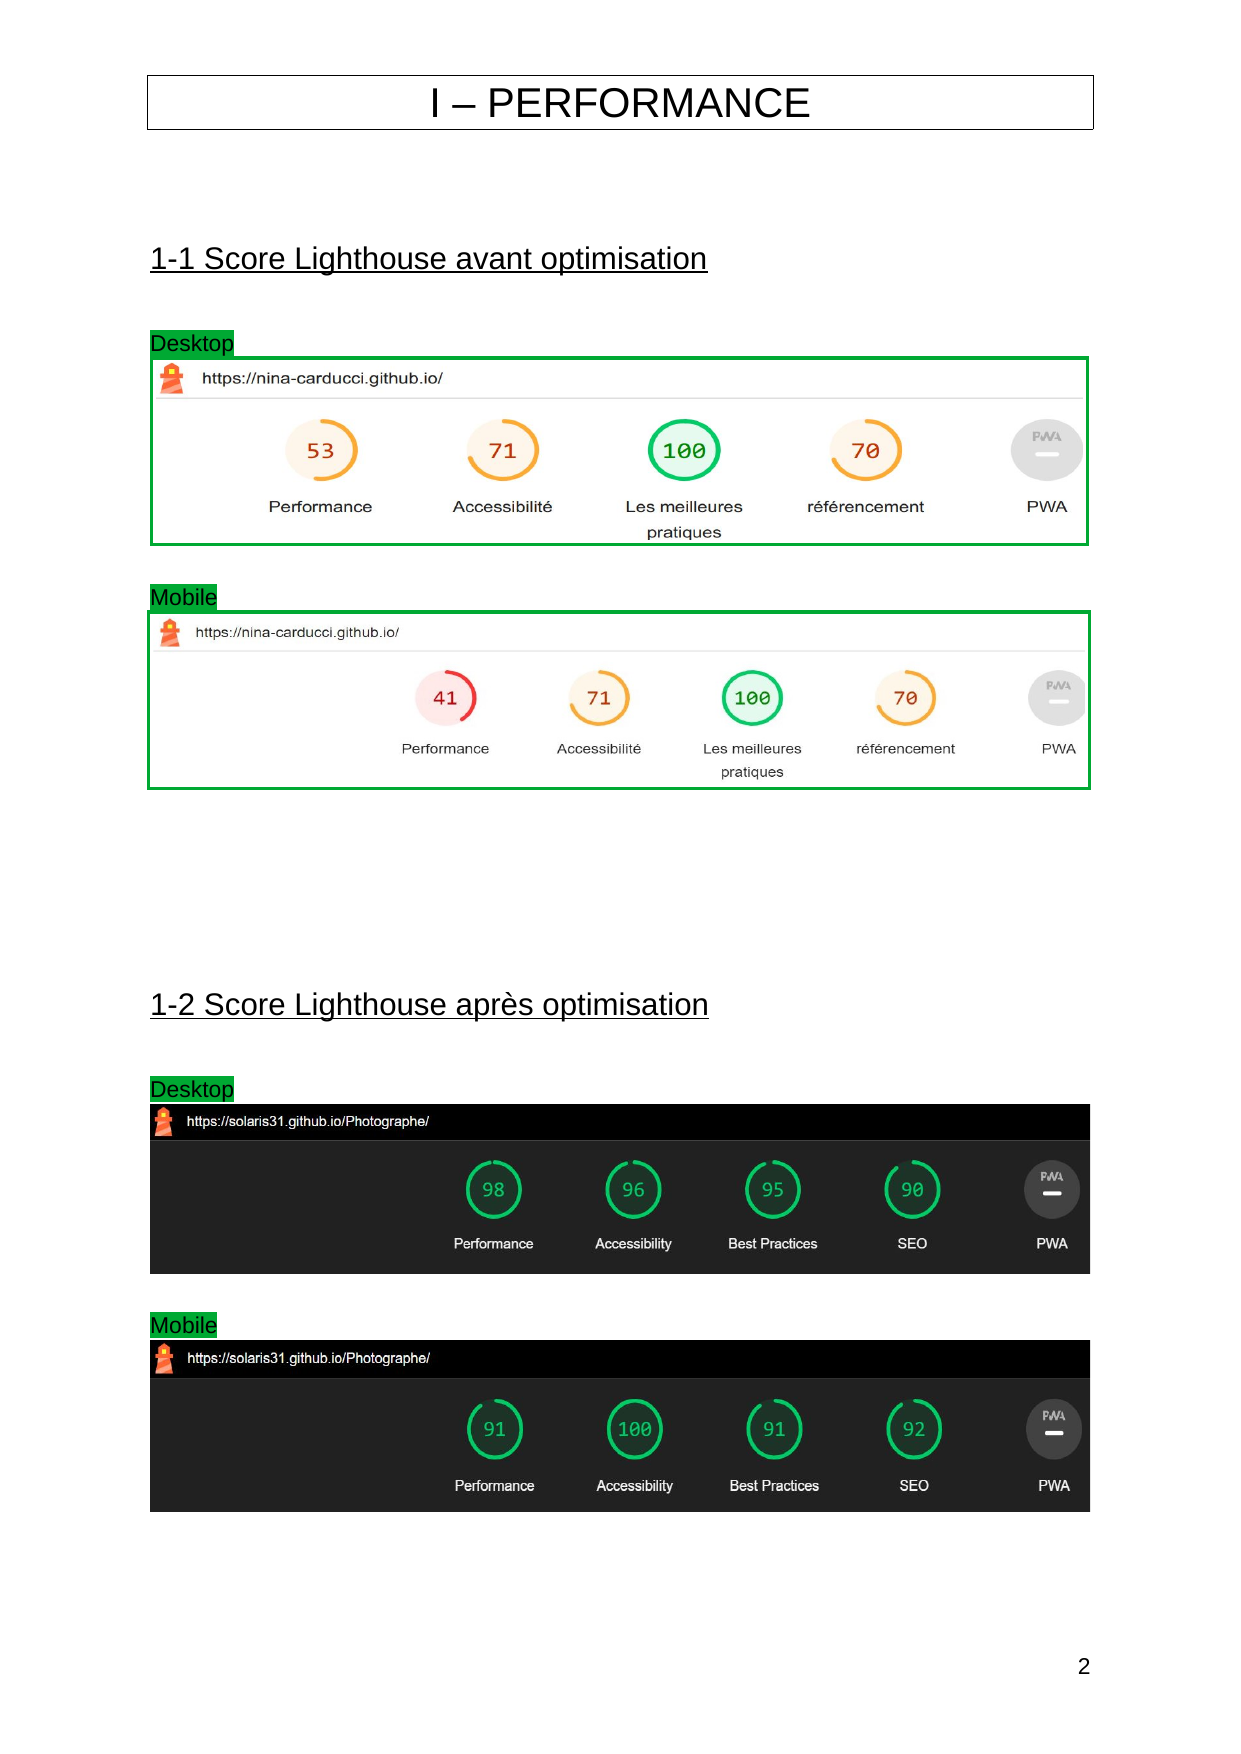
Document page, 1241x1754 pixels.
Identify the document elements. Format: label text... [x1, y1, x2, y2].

picture [150, 1340, 1091, 1512]
picture [156, 362, 1083, 540]
text [153, 360, 1086, 543]
text Mobile [150, 584, 1090, 610]
subtitle 1-1 Score Lighthouse avant optimisation [150, 240, 1090, 276]
picture [150, 1104, 1091, 1274]
picture [153, 616, 1085, 784]
subtitle I – PERFORMANCE [148, 76, 1093, 129]
text Desktop [150, 1076, 1090, 1102]
text Desktop [150, 329, 1090, 356]
subtitle 1-2 Score Lighthouse après optimisation [150, 986, 1090, 1022]
text Mobile [150, 1312, 1090, 1338]
text [150, 614, 1088, 787]
